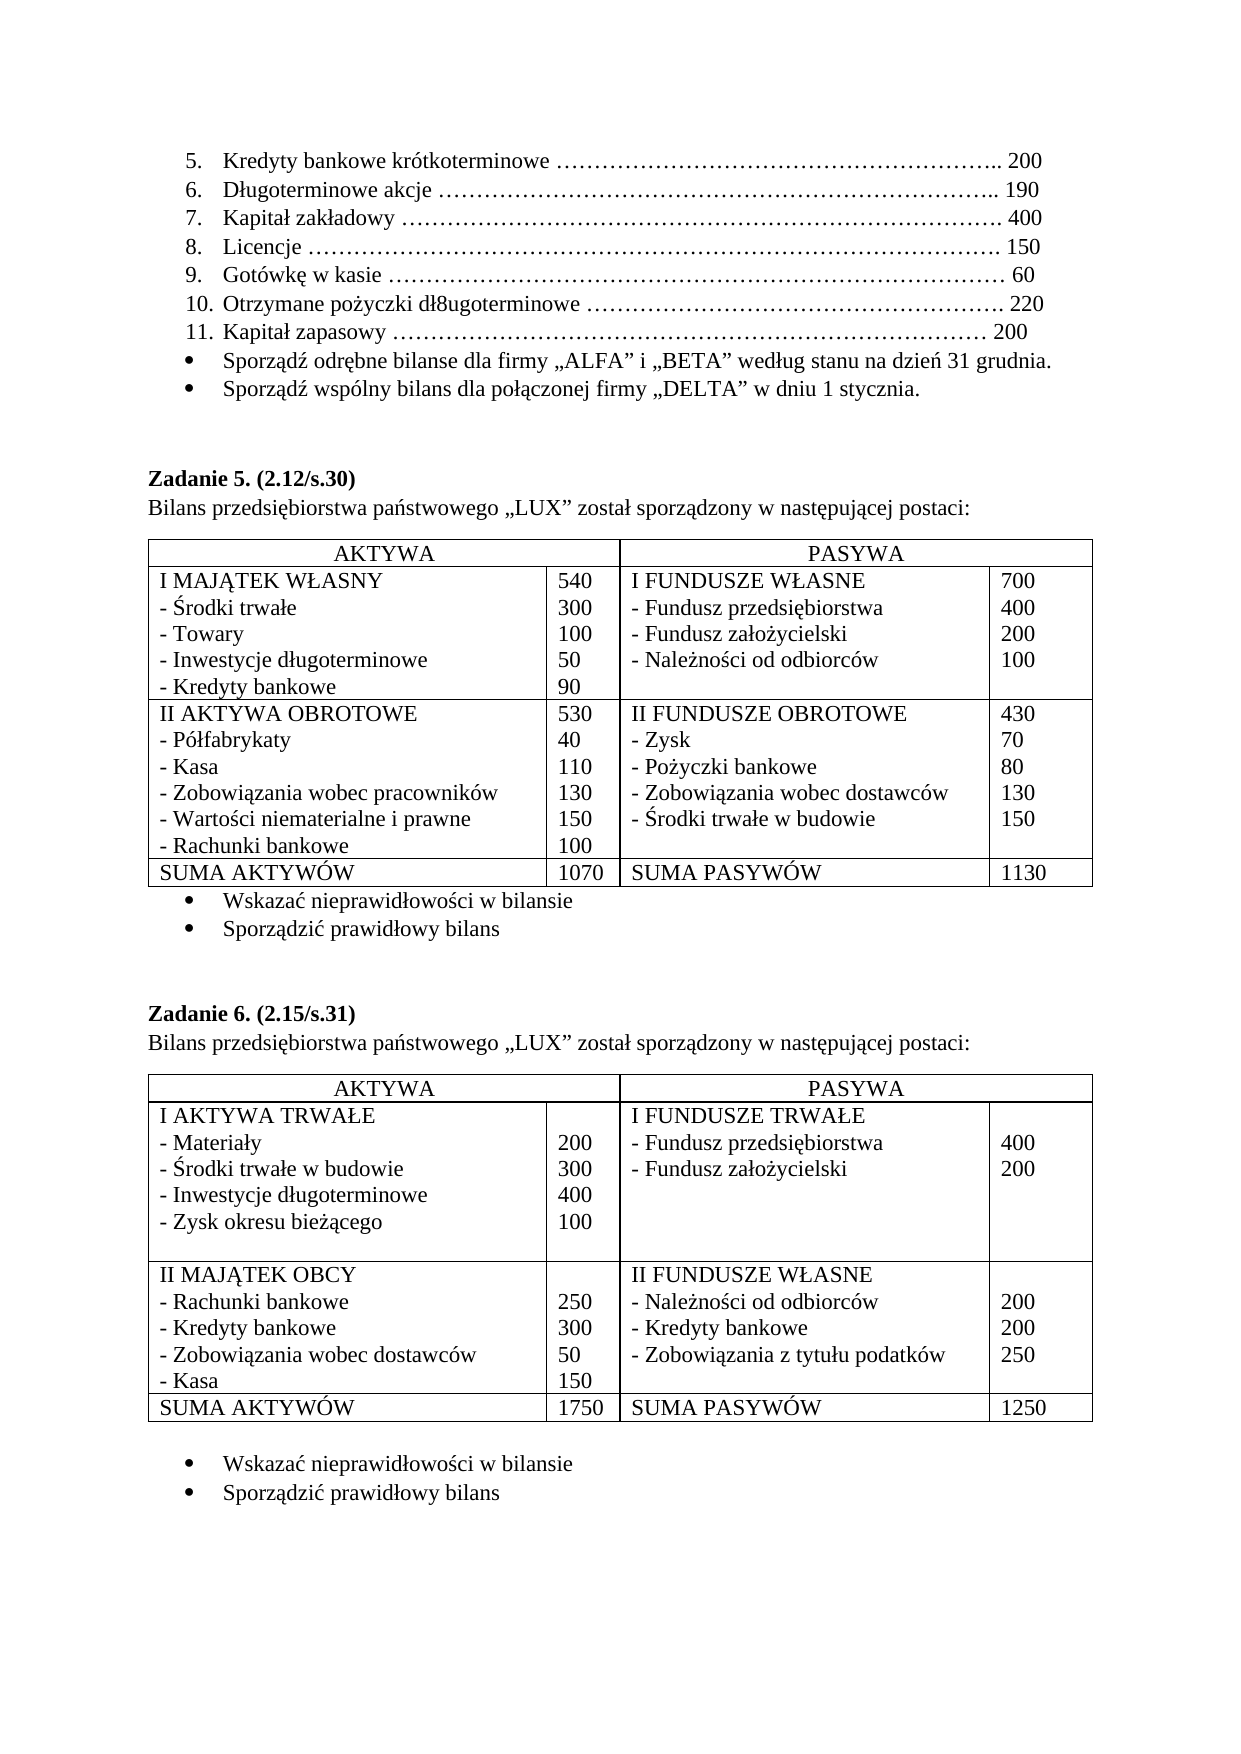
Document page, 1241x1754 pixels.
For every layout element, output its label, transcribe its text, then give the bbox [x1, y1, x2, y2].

list Zadanie 5. (2.12/s.30) [148, 465, 1093, 492]
list Sporządź wspólny bilans dla połączonej firmy „DELTA” w dniu 1 stycznia. [185, 375, 1093, 401]
list Gotówkę w kasie ……………………………………………………………………… 60 [185, 261, 1093, 288]
list Bilans przedsiębiorstwa państwowego „LUX” został sporządzony w następującej postaci: [148, 494, 1093, 520]
table_cell 1750 [547, 1394, 619, 1421]
list Wskazać nieprawidłowości w bilansie [185, 887, 1093, 913]
table_header AKTYWA [149, 540, 619, 566]
list Zadanie 6. (2.15/s.31) [148, 1000, 1093, 1027]
table_cell I MAJĄTEK WŁASNY - Środki trwałe - Towary - Inwestycje długoterminowe - Kredyty bankowe [149, 567, 546, 699]
table_cell 700 400 200 100 [990, 567, 1092, 699]
list Otrzymane pożyczki dł8ugoterminowe ………………………………………………. 220 [185, 290, 1093, 316]
table_cell 1250 [990, 1394, 1092, 1421]
table_cell 400 200 [990, 1103, 1092, 1261]
list Kapitał zakładowy ……………………………………………………………………. 400 [185, 204, 1093, 231]
list Kapitał zapasowy …………………………………………………………………… 200 [185, 318, 1093, 344]
list Długoterminowe akcje ……………………………………………………………….. 190 [185, 176, 1093, 202]
table_cell 200 300 400 100 [547, 1103, 619, 1261]
table_cell SUMA AKTYWÓW [149, 1394, 546, 1421]
table_cell 200 200 250 [990, 1262, 1092, 1393]
table_cell SUMA PASYWÓW [621, 1394, 989, 1421]
table_cell II FUNDUSZE OBROTOWE - Zysk - Pożyczki bankowe - Zobowiązania wobec dostawców - Środki trwałe w budowie [621, 700, 989, 858]
table_cell 1130 [990, 859, 1092, 886]
table_cell I AKTYWA TRWAŁE - Materiały - Środki trwałe w budowie - Inwestycje długoterminowe - Zysk okresu bieżącego [149, 1103, 546, 1261]
table_cell 540 300 100 50 90 [547, 567, 619, 699]
list Licencje ………………………………………………………………………………. 150 [185, 233, 1093, 259]
table_cell 530 40 110 130 150 100 [547, 700, 619, 858]
list Wskazać nieprawidłowości w bilansie [185, 1450, 1093, 1477]
table_cell 430 70 80 130 150 [990, 700, 1092, 858]
table_cell II FUNDUSZE WŁASNE - Należności od odbiorców - Kredyty bankowe - Zobowiązania z tytułu podatków [621, 1262, 989, 1393]
list Sporządzić prawidłowy bilans [185, 915, 1093, 941]
table_cell I FUNDUSZE TRWAŁE - Fundusz przedsiębiorstwa - Fundusz założycielski [621, 1103, 989, 1261]
table_header PASYWA [621, 540, 1092, 566]
table_cell 1070 [547, 859, 619, 886]
list Kredyty bankowe krótkoterminowe ………………………………………………….. 200 [185, 148, 1093, 174]
list Bilans przedsiębiorstwa państwowego „LUX” został sporządzony w następującej postaci: [148, 1029, 1093, 1055]
list Sporządzić prawidłowy bilans [185, 1479, 1093, 1505]
table_cell 250 300 50 150 [547, 1262, 619, 1393]
table_cell I FUNDUSZE WŁASNE - Fundusz przedsiębiorstwa - Fundusz założycielski - Należności od odbiorców [621, 567, 989, 699]
table_header AKTYWA [149, 1075, 619, 1101]
list Sporządź odrębne bilanse dla firmy „ALFA” i „BETA” według stanu na dzień 31 grudnia. [185, 347, 1093, 373]
table_cell SUMA PASYWÓW [621, 859, 989, 886]
table_header PASYWA [621, 1075, 1092, 1101]
table_cell II MAJĄTEK OBCY - Rachunki bankowe - Kredyty bankowe - Zobowiązania wobec dostawców - Kasa [149, 1262, 546, 1393]
table_cell SUMA AKTYWÓW [149, 859, 546, 886]
table_cell II AKTYWA OBROTOWE - Półfabrykaty - Kasa - Zobowiązania wobec pracowników - Wartości niematerialne i prawne - Rachunki bankowe [149, 700, 546, 858]
